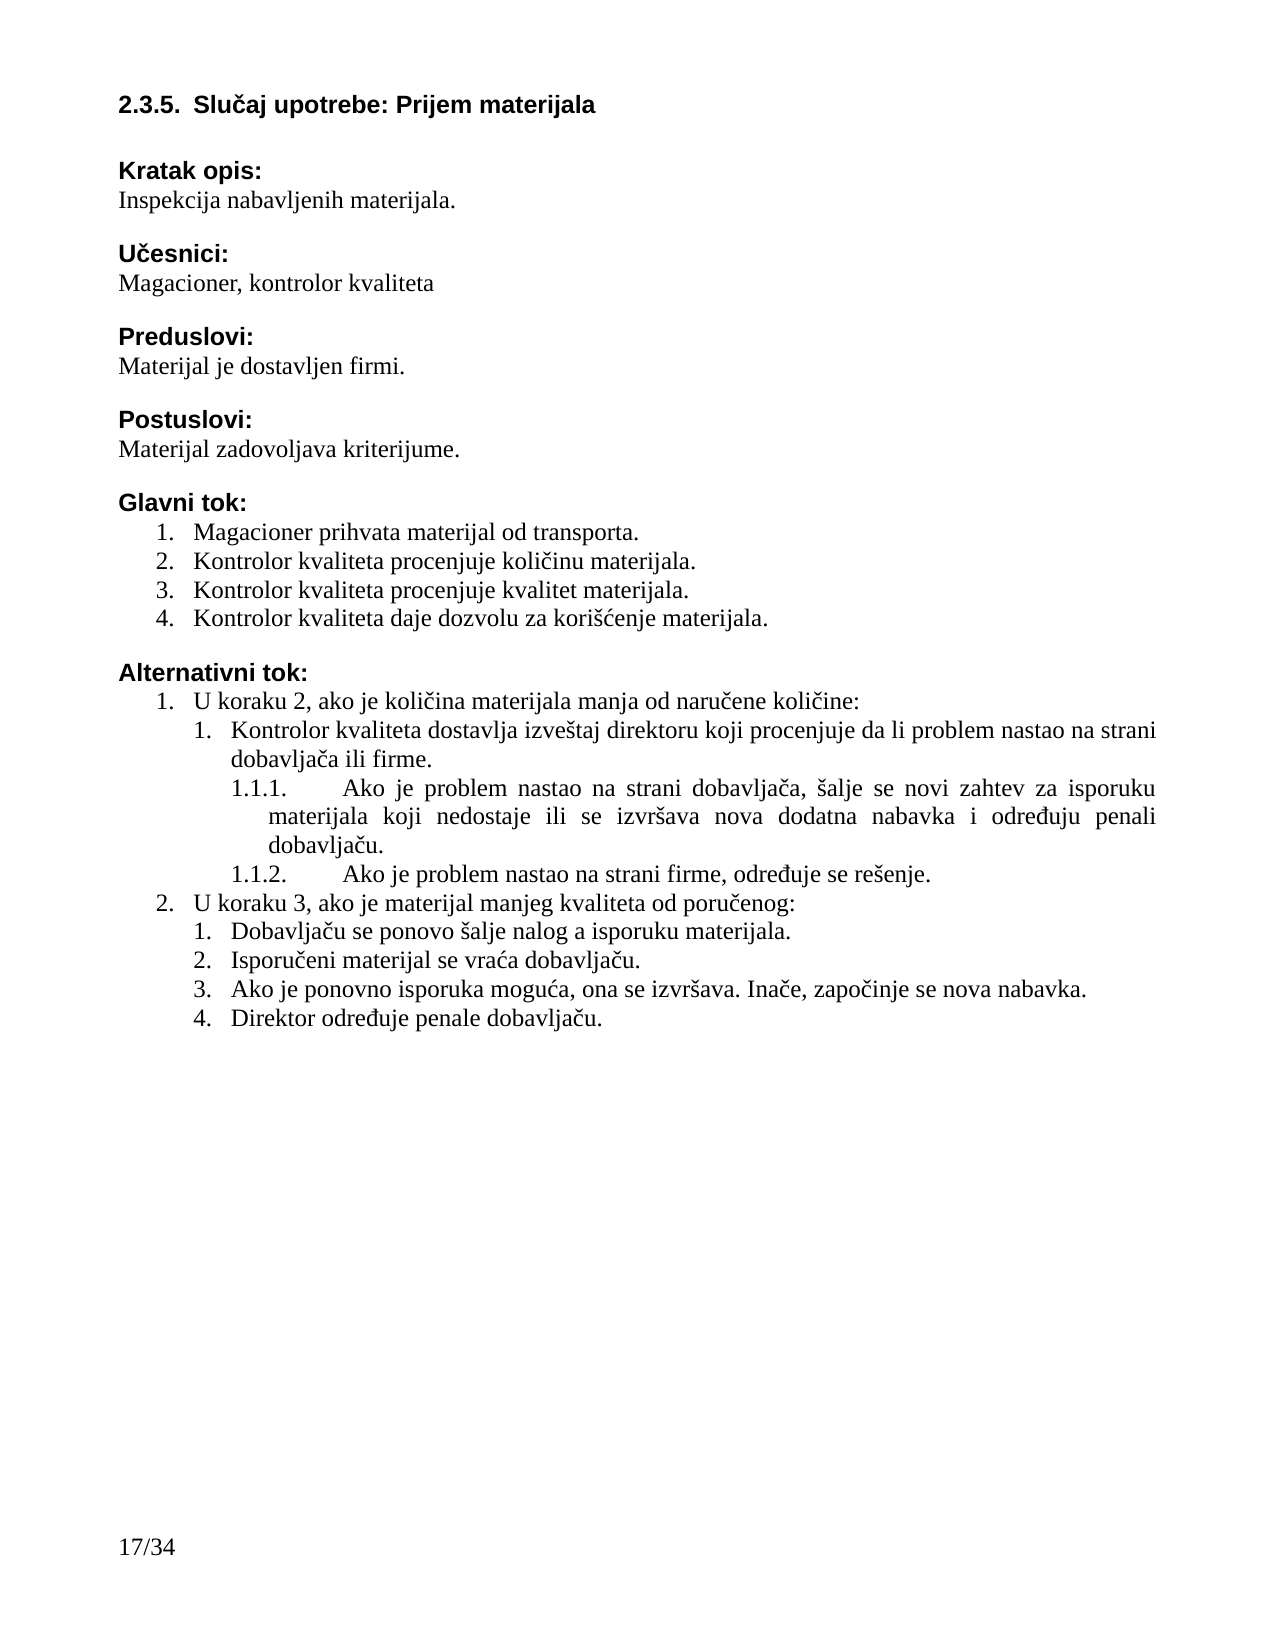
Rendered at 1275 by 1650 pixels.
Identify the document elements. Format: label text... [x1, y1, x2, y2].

list Magacioner prihvata materijal od transporta. [156, 517, 1157, 546]
list Kontrolor kvaliteta daje dozvolu za korišćenje materijala. [156, 603, 1157, 632]
text Materijal zadovoljava kriterijume. [118, 434, 1157, 463]
subtitle Preduslovi: [118, 322, 1157, 351]
subtitle Glavni tok: [118, 488, 1157, 517]
list Dobavljaču se ponovo šalje nalog a isporuku materijala. [193, 916, 1157, 945]
text Inspekcija nabavljenih materijala. [118, 185, 1157, 214]
list Isporučeni materijal se vraća dobavljaču. [193, 945, 1157, 974]
list Kontrolor kvaliteta dostavlja izveštaj direktoru koji procenjuje da li problem nastao na strani dobavljača ili firme. [193, 715, 1157, 773]
list Direktor određuje penale dobavljaču. [193, 1003, 1157, 1031]
list Kontrolor kvaliteta procenjuje kvalitet materijala. [156, 575, 1157, 603]
text Magacioner, kontrolor kvaliteta [118, 268, 1157, 297]
subtitle Kratak opis: [118, 156, 1157, 185]
subtitle Slučaj upotrebe: Prijem materijala [118, 89, 1157, 118]
list U koraku 2, ako je količina materijala manja od naručene količine: [156, 686, 1157, 715]
text Materijal je dostavljen firmi. [118, 351, 1157, 380]
list U koraku 3, ako je materijal manjeg kvaliteta od poručenog: [156, 888, 1157, 916]
list Kontrolor kvaliteta procenjuje količinu materijala. [156, 546, 1157, 575]
subtitle Postuslovi: [118, 405, 1157, 434]
list Ako je problem nastao na strani firme, određuje se rešenje. [231, 859, 1157, 888]
subtitle Učesnici: [118, 239, 1157, 268]
list Ako je ponovno isporuka moguća, ona se izvršava. Inače, započinje se nova nabavka. [193, 974, 1157, 1003]
list Ako je problem nastao na strani dobavljača, šalje se novi zahtev za isporuku materijala koji nedostaje ili se izvršava nova dodatna nabavka i određuju penali dobavljaču. [231, 773, 1157, 859]
subtitle Alternativni tok: [118, 658, 1157, 686]
